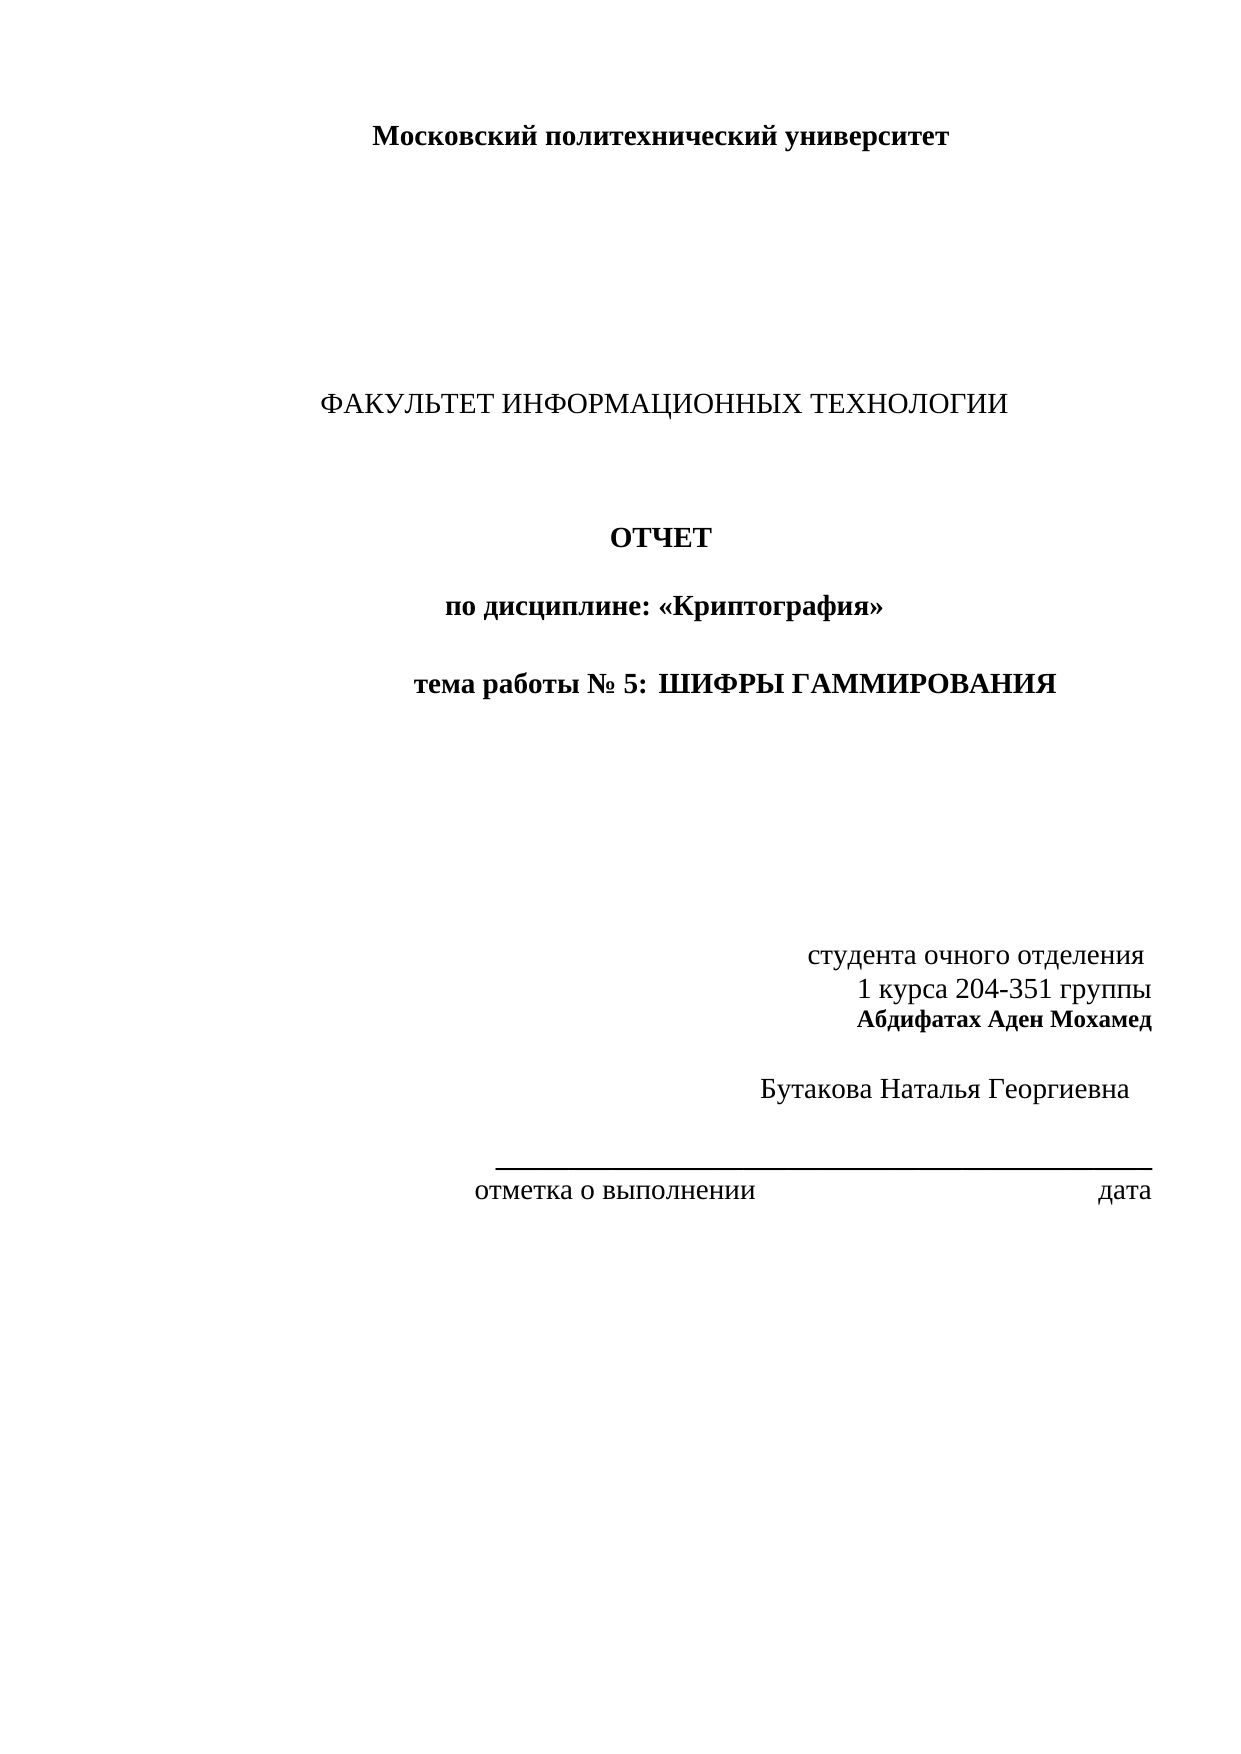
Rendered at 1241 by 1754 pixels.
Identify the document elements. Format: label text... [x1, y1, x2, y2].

text Бутакова Наталья Георгиевна [177, 1067, 1152, 1105]
text тема работы № 5: ШИФРЫ ГАММИРОВАНИЯ [325, 655, 1152, 703]
text Отчет [177, 521, 1152, 554]
text _____________________________________________ [177, 1139, 1152, 1172]
text факультет информационных технологии [177, 386, 1152, 420]
text отметка о выполнении дата [177, 1172, 1152, 1206]
text Московский политехнический университет [177, 118, 1152, 152]
text 1 курса 204-351 группы [177, 971, 1152, 1004]
text студента очного отделения [177, 937, 1152, 971]
text по дисциплине: «Криптография» [177, 588, 1152, 621]
text Абдифатах Аден Мохамед [177, 1004, 1152, 1033]
